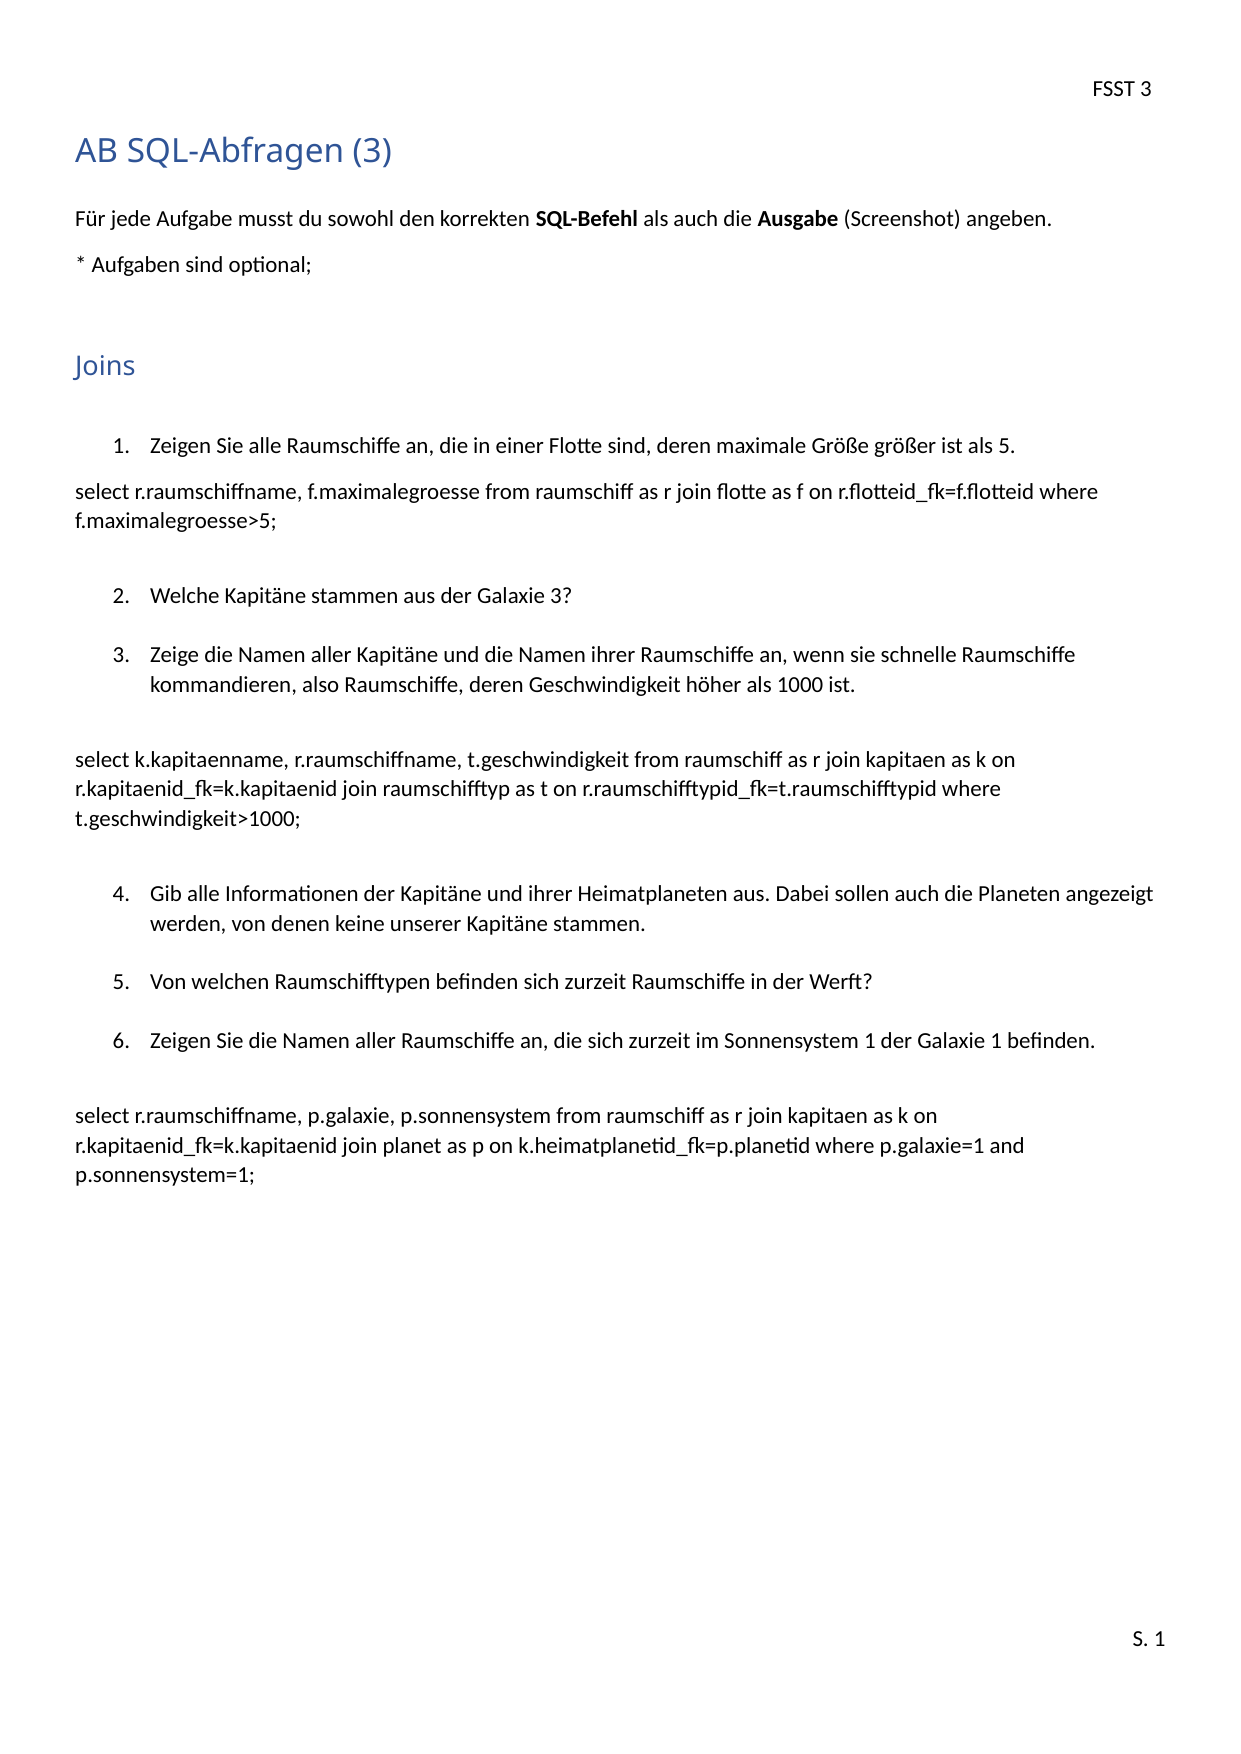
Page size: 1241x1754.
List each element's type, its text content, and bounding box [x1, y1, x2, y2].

list Gib alle Informationen der Kapitäne und ihrer Heimatplaneten aus. Dabei sollen auch die Planeten angezeigt werden, von denen keine unserer Kapitäne stammen. [112, 879, 1165, 937]
subtitle AB SQL-Abfragen (3) [75, 127, 1165, 172]
list Von welchen Raumschifftypen befinden sich zurzeit Raumschiffe in der Werft? [112, 967, 1165, 995]
text select r.raumschiffname, f.maximalegroesse from raumschiff as r join flotte as f on r.flotteid_fk=f.flotteid where f.maximalegroesse>5; [75, 477, 1165, 534]
text select r.raumschiffname, p.galaxie, p.sonnensystem from raumschiff as r join kapitaen as k on r.kapitaenid_fk=k.kapitaenid join planet as p on k.heimatplanetid_fk=p.planetid where p.galaxie=1 and p.sonnensystem=1; [75, 1102, 1165, 1188]
list Welche Kapitäne stammen aus der Galaxie 3? [112, 582, 1165, 609]
text select k.kapitaenname, r.raumschiffname, t.geschwindigkeit from raumschiff as r join kapitaen as k on r.kapitaenid_fk=k.kapitaenid join raumschifftyp as t on r.raumschifftypid_fk=t.raumschifftypid where t.geschwindigkeit>1000; [75, 745, 1165, 832]
subtitle Joins [75, 346, 1165, 383]
text Für jede Aufgabe musst du sowohl den korrekten SQL-Befehl als auch die Ausgabe (Screenshot) angeben. [75, 174, 1165, 232]
text * Aufgaben sind optional; [75, 250, 1165, 278]
list Zeigen Sie die Namen aller Raumschiffe an, die sich zurzeit im Sonnensystem 1 der Galaxie 1 befinden. [112, 1026, 1165, 1054]
list Zeige die Namen aller Kapitäne und die Namen ihrer Raumschiffe an, wenn sie schnelle Raumschiffe kommandieren, also Raumschiffe, deren Geschwindigkeit höher als 1000 ist. [112, 640, 1165, 698]
list Zeigen Sie alle Raumschiffe an, die in einer Flotte sind, deren maximale Größe größer ist als 5. [112, 431, 1165, 459]
